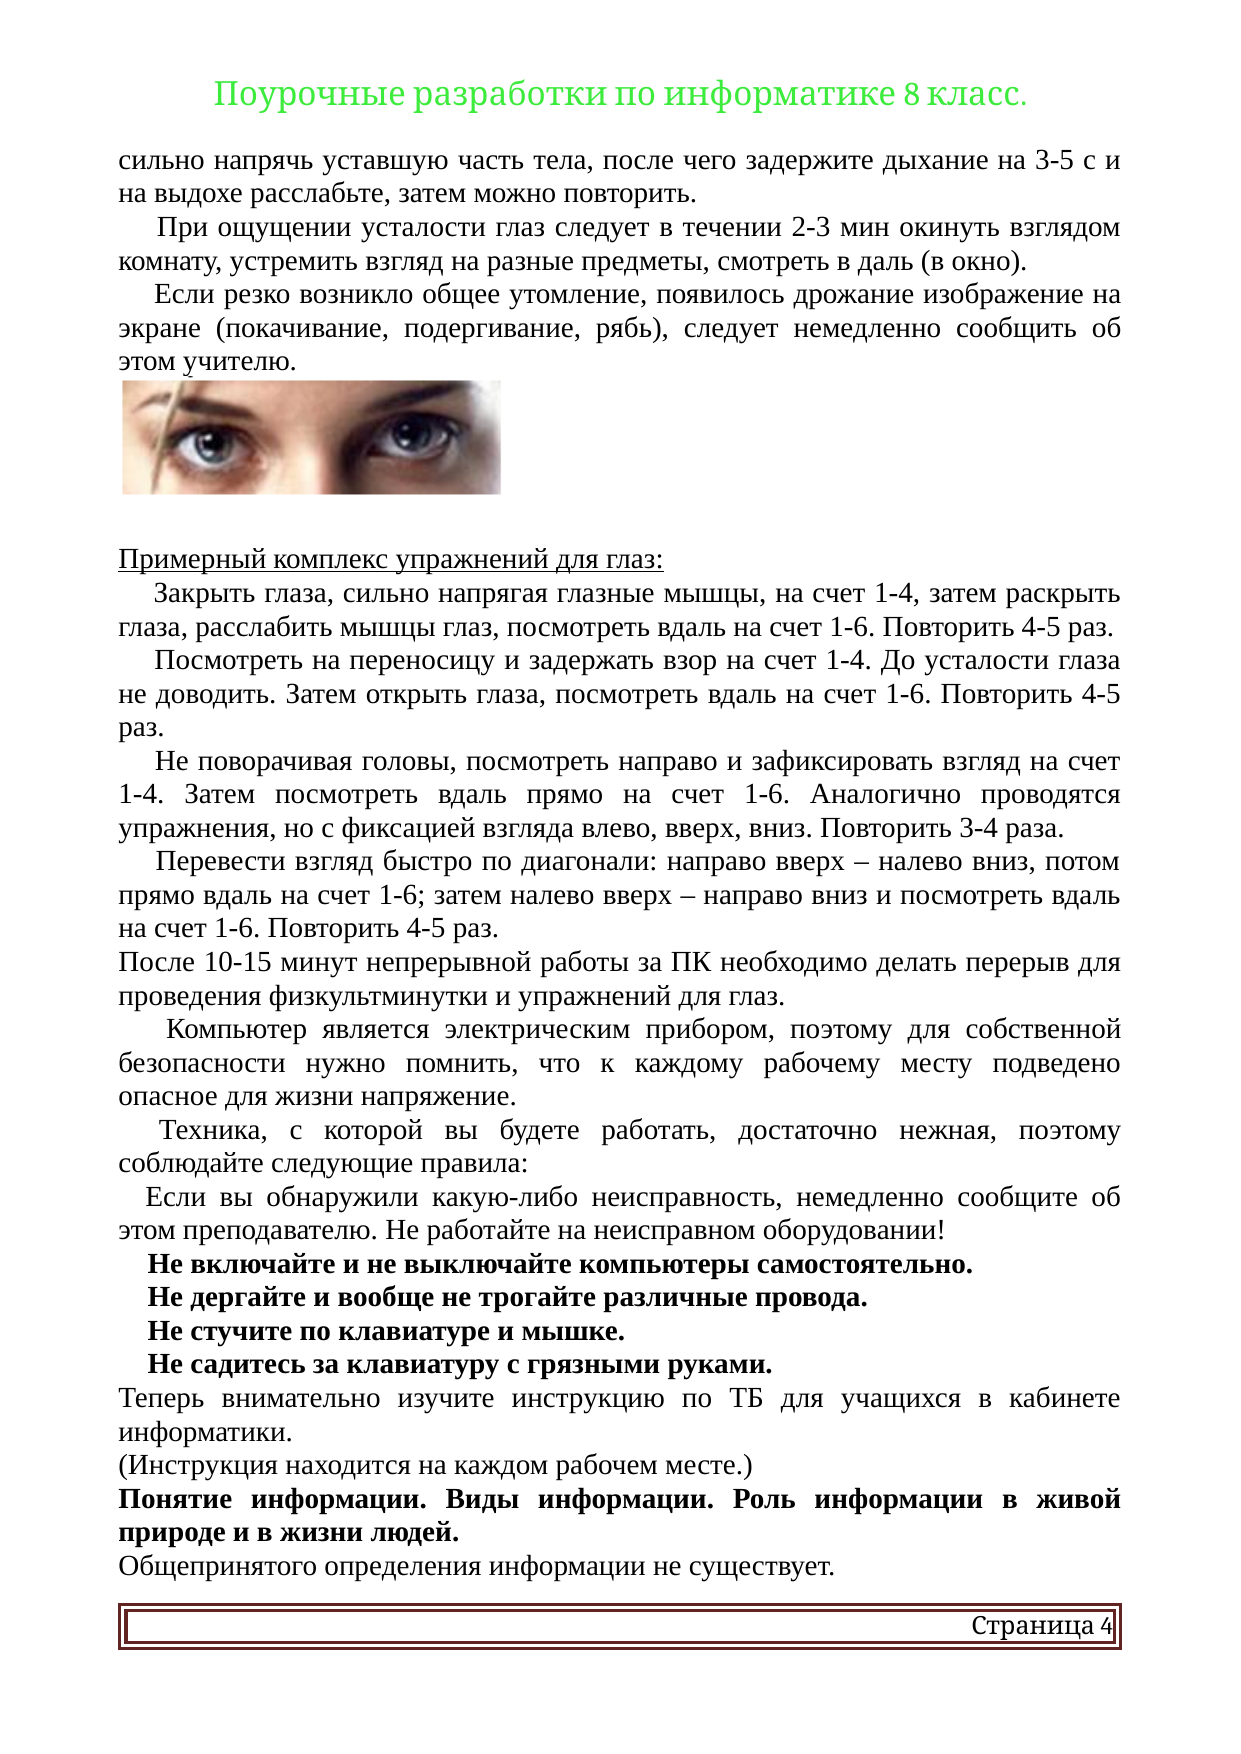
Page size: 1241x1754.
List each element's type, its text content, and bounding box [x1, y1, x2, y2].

text При ощущении усталости глаз следует в течении 2-3 мин окинуть взглядом комнату, устремить взгляд на разные предметы, смотреть в даль (в окно). [118, 209, 1122, 276]
text Примерный комплекс упражнений для глаз: [118, 542, 1122, 575]
text Техника, с которой вы будете работать, достаточно нежная, поэтому соблюдайте следующие правила: [118, 1112, 1122, 1179]
text Не садитесь за клавиатуру с грязными руками. [118, 1347, 1122, 1380]
text Если вы обнаружили какую-либо неисправность, немедленно сообщите об этом преподавателю. Не работайте на неисправном оборудовании! [118, 1179, 1122, 1246]
text После 10-15 минут непрерывной работы за ПК необходимо делать перерыв для проведения физкультминутки и упражнений для глаз. [118, 944, 1122, 1011]
text Понятие информации. Виды информации. Роль информации в живой природе и в жизни людей. [118, 1481, 1122, 1548]
text Не включайте и не выключайте компьютеры самостоятельно. [118, 1246, 1122, 1279]
text Перевести взгляд быстро по диагонали: направо вверх – налево вниз, потом прямо вдаль на счет 1-6; затем налево вверх – направо вниз и посмотреть вдаль на счет 1-6. Повторить 4-5 раз. [118, 843, 1122, 944]
text Закрыть глаза, сильно напрягая глазные мышцы, на счет 1-4, затем раскрыть глаза, расслабить мышцы глаз, посмотреть вдаль на счет 1-6. Повторить 4-5 раз. [118, 575, 1122, 642]
text сильно напрячь уставшую часть тела, после чего задержите дыхание на 3-5 с и на выдохе расслабьте, затем можно повторить. [118, 142, 1122, 209]
text Не дергайте и вообще не трогайте различные провода. [118, 1279, 1122, 1313]
text Общепринятого определения информации не существует. [118, 1548, 1122, 1581]
text Посмотреть на переносицу и задержать взор на счет 1-4. До усталости глаза не доводить. Затем открыть глаза, посмотреть вдаль на счет 1-6. Повторить 4-5 раз. [118, 642, 1122, 743]
text Не поворачивая головы, посмотреть направо и зафиксировать взгляд на счет 1-4. Затем посмотреть вдаль прямо на счет 1-6. Аналогично проводятся упражнения, но с фиксацией взгляда влево, вверх, вниз. Повторить 3-4 раза. [118, 743, 1122, 843]
text (Инструкция находится на каждом рабочем месте.) [118, 1447, 1122, 1481]
text Если резко возникло общее утомление, появилось дрожание изображение на экране (покачивание, подергивание, рябь), следует немедленно сообщить об этом учителю. [118, 276, 1122, 377]
text Не стучите по клавиатуре и мышке. [118, 1313, 1122, 1347]
text Компьютер является электрическим прибором, поэтому для собственной безопасности нужно помнить, что к каждому рабочему месту подведено опасное для жизни напряжение. [118, 1011, 1122, 1112]
text Теперь внимательно изучите инструкцию по ТБ для учащихся в кабинете информатики. [118, 1380, 1122, 1447]
